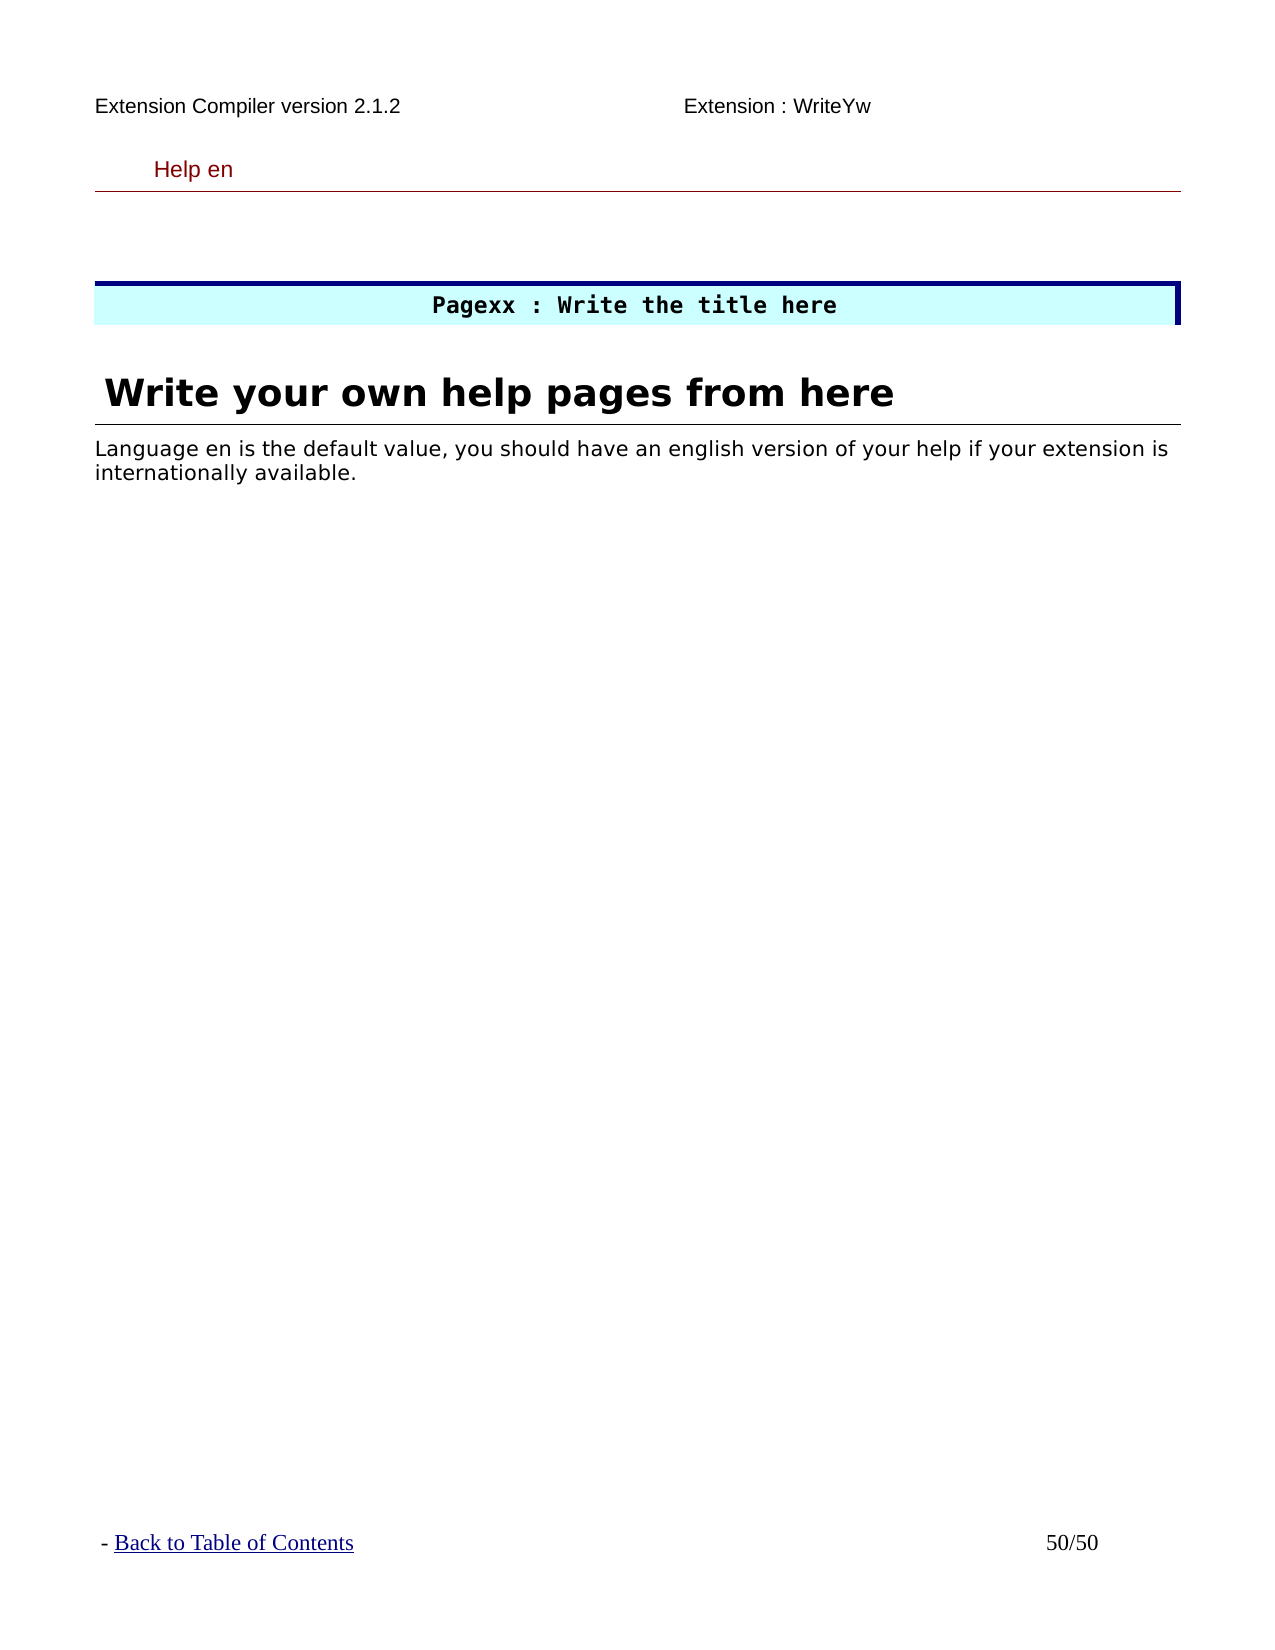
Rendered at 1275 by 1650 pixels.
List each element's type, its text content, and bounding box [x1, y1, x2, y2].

text Pagexx : Write the title here [94, 282, 1175, 325]
text Write your own help pages from here [94, 361, 1181, 424]
text Help en [94, 147, 1181, 192]
text Language en is the default value, you should have an english version of your help if your extension is internationally available. [94, 437, 1181, 486]
